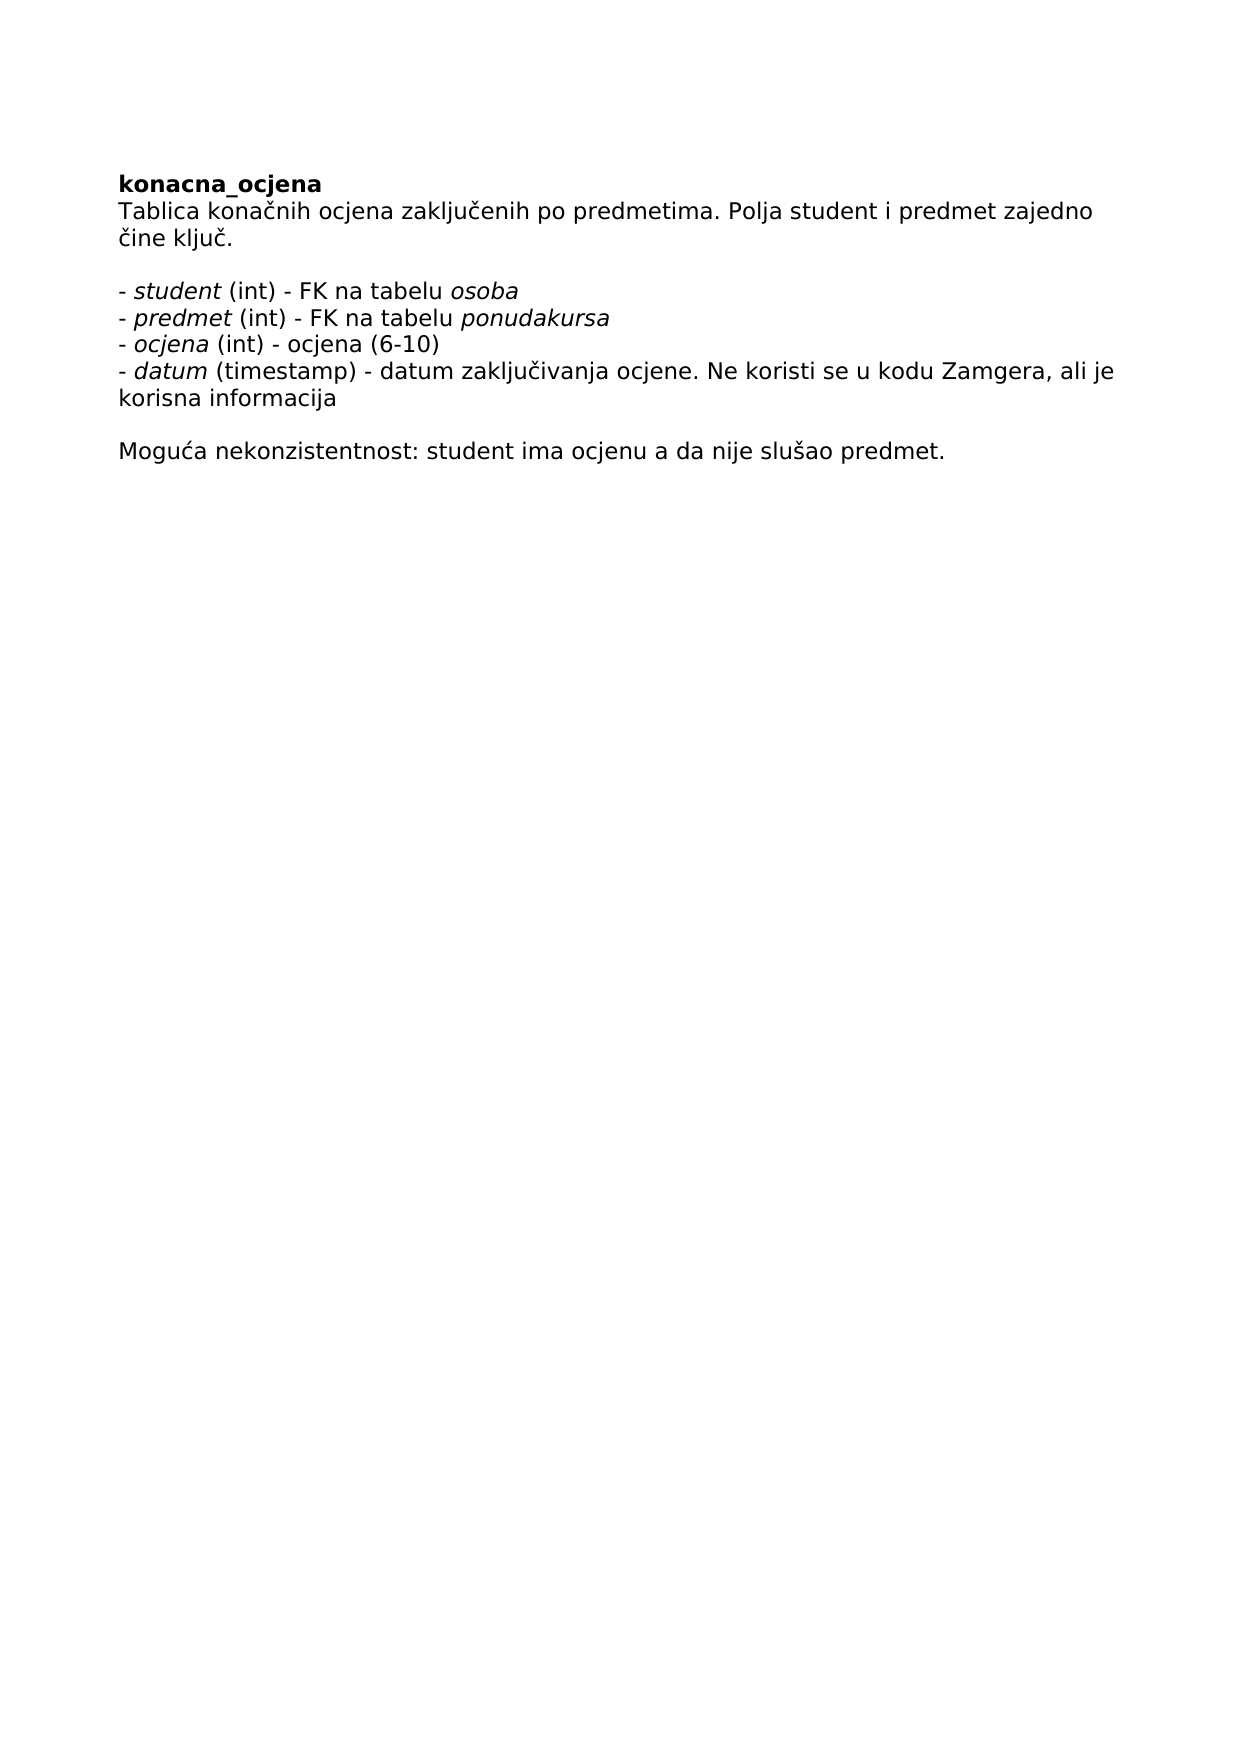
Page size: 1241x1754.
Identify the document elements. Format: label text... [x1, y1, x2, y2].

text - predmet (int) - FK na tabelu ponudakursa [118, 305, 1122, 331]
text - student (int) - FK na tabelu osoba [118, 278, 1122, 305]
text - datum (timestamp) - datum zaključivanja ocjene. Ne koristi se u kodu Zamgera, ali je korisna informacija [118, 358, 1122, 411]
text - ocjena (int) - ocjena (6-10) [118, 331, 1122, 358]
text konacna_ocjena [118, 171, 1122, 198]
text Moguća nekonzistentnost: student ima ocjenu a da nije slušao predmet. [118, 438, 1122, 465]
text Tablica konačnih ocjena zaključenih po predmetima. Polja student i predmet zajedno čine ključ. [118, 198, 1122, 251]
